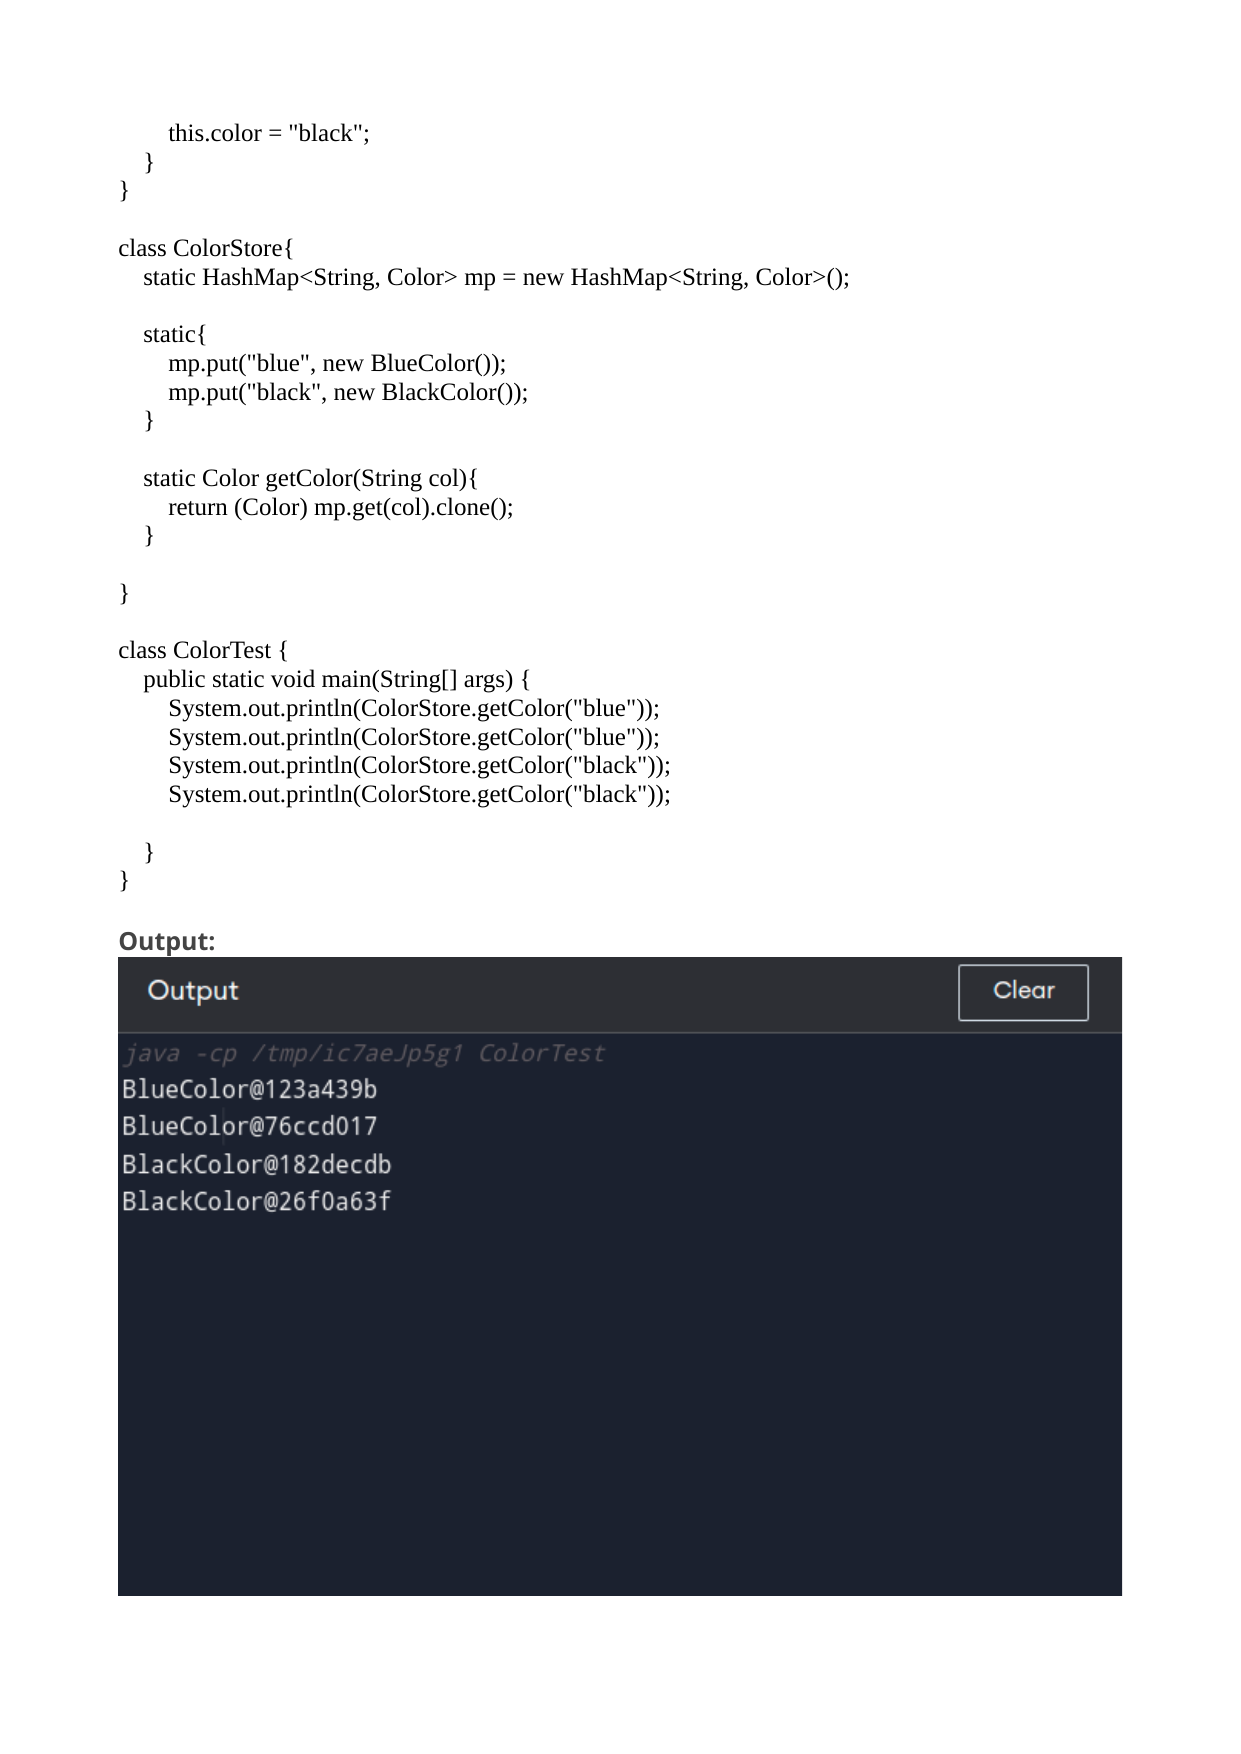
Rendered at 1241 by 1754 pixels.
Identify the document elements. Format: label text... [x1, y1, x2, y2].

text return (Color) mp.get(col).clone(); [118, 492, 1122, 521]
text Output: [118, 923, 1122, 957]
text System.out.println(ColorStore.getColor("black")); [118, 779, 1122, 808]
text mp.put("black", new BlackColor()); [118, 377, 1122, 406]
text class ColorStore{ [118, 233, 1122, 262]
text System.out.println(ColorStore.getColor("blue")); [118, 693, 1122, 722]
text } [118, 521, 1122, 549]
text } [118, 406, 1122, 434]
text } [118, 866, 1122, 894]
text static{ [118, 319, 1122, 348]
text public static void main(String[] args) { [118, 664, 1122, 693]
text } [118, 837, 1122, 866]
text System.out.println(ColorStore.getColor("blue")); [118, 722, 1122, 751]
text } [118, 578, 1122, 607]
text } [118, 176, 1122, 204]
text static Color getColor(String col){ [118, 463, 1122, 492]
text class ColorTest { [118, 636, 1122, 664]
text System.out.println(ColorStore.getColor("black")); [118, 751, 1122, 779]
text this.color = "black"; [118, 118, 1122, 147]
picture [118, 957, 1123, 1596]
text mp.put("blue", new BlueColor()); [118, 348, 1122, 377]
text } [118, 147, 1122, 176]
text static HashMap<String, Color> mp = new HashMap<String, Color>(); [118, 262, 1122, 291]
